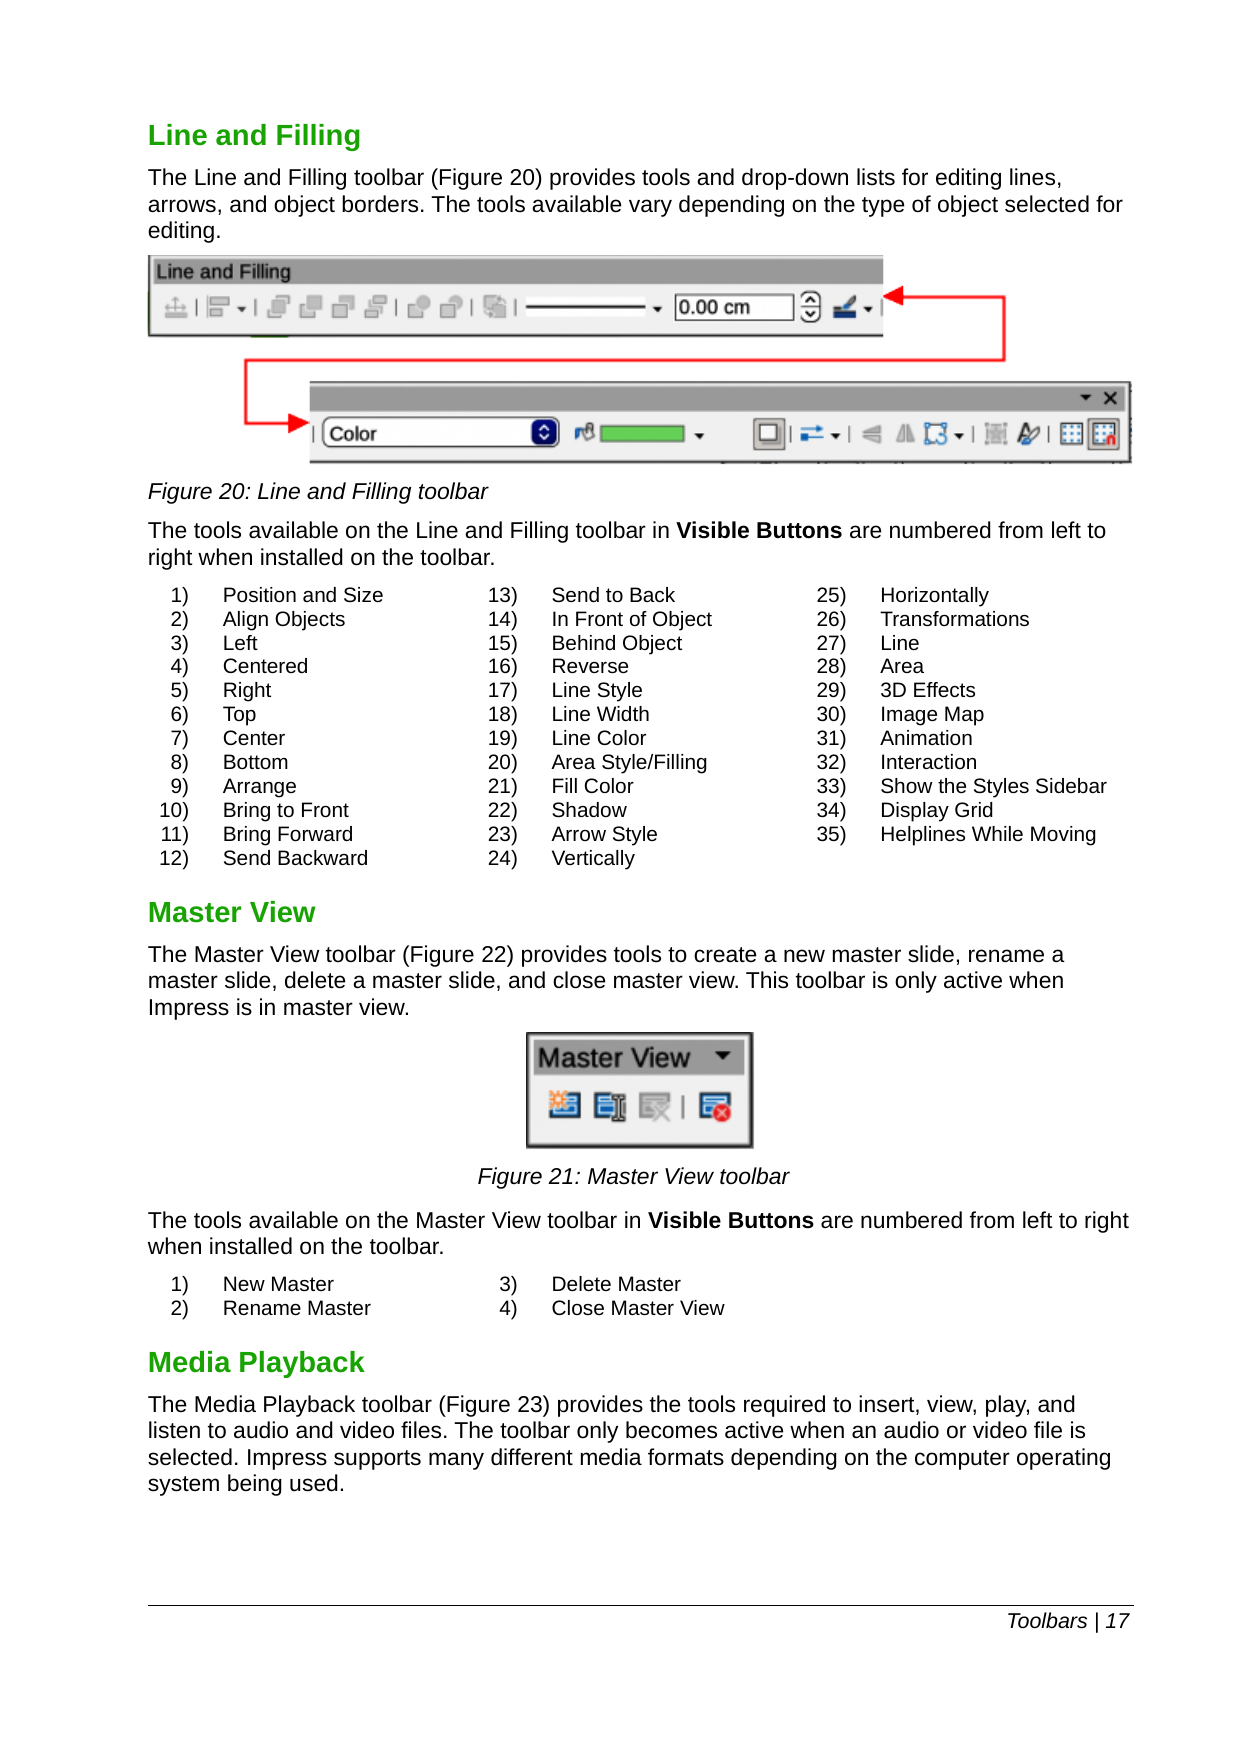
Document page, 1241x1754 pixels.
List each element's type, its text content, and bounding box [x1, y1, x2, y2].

list Rename Master [189, 1296, 476, 1320]
list Behind Object [518, 630, 805, 654]
list Bring Forward [189, 822, 476, 846]
list Send Backward [189, 846, 476, 870]
list Left [189, 630, 476, 654]
list Line Style [518, 678, 805, 702]
list Arrow Style [518, 822, 805, 846]
subtitle Media Playback [148, 1345, 1134, 1379]
text The Master View toolbar (Figure 22) provides tools to create a new master slide, rename a master slide, delete a master slide, and close master view. This toolbar is only active when Impress is in master view. [148, 941, 1134, 1020]
list Shadow [518, 798, 805, 822]
list Send to Back [518, 582, 805, 606]
list Align Objects [189, 606, 476, 630]
list Close Master View [518, 1296, 805, 1320]
text Figure 21: Master View toolbar [477, 1163, 804, 1189]
list Horizontally [846, 582, 1134, 606]
subtitle Line and Filling [148, 118, 1134, 152]
list Line Width [518, 702, 805, 726]
list Position and Size [189, 582, 476, 606]
list Top [189, 702, 476, 726]
list Vertically [518, 846, 805, 870]
text The Line and Filling toolbar (Figure 20) provides tools and drop-down lists for editing lines, arrows, and object borders. The tools available vary depending on the type of object selected for editing. [148, 164, 1134, 243]
list Delete Master [518, 1272, 805, 1296]
list New Master [189, 1272, 476, 1296]
list Line [846, 630, 1134, 654]
subtitle Master View [148, 895, 1134, 928]
list Area [846, 654, 1134, 678]
list Animation [846, 726, 1134, 750]
text Figure 20: Line and Filling toolbar [148, 478, 1134, 505]
list Bring to Front [189, 798, 476, 822]
list Display Grid [846, 798, 1134, 822]
list Line Color [518, 726, 805, 750]
picture [147, 255, 1134, 466]
list In Front of Object [518, 606, 805, 630]
list Bottom [189, 750, 476, 774]
list Helplines While Moving [846, 822, 1134, 846]
list Centered [189, 654, 476, 678]
list Arrange [189, 774, 476, 798]
list Area Style/Filling [518, 750, 805, 774]
list The tools available on the Line and Filling toolbar in Visible Buttons are numbered from left to right when installed on the toolbar. [148, 517, 1134, 570]
text The Media Playback toolbar (Figure 23) provides the tools required to insert, view, play, and listen to audio and video files. The toolbar only becomes active when an audio or video file is selected. Impress supports many different media formats depending on the computer operating system being used. [148, 1391, 1134, 1497]
list Reverse [518, 654, 805, 678]
list 3D Effects [846, 678, 1134, 702]
picture [526, 1032, 756, 1151]
list The tools available on the Master View toolbar in Visible Buttons are numbered from left to right when installed on the toolbar. [148, 1207, 1134, 1260]
list Transformations [846, 606, 1134, 630]
list Image Map [846, 702, 1134, 726]
list Interaction [846, 750, 1134, 774]
list Fill Color [518, 774, 805, 798]
list Center [189, 726, 476, 750]
list Right [189, 678, 476, 702]
list Show the Styles Sidebar [846, 774, 1134, 798]
